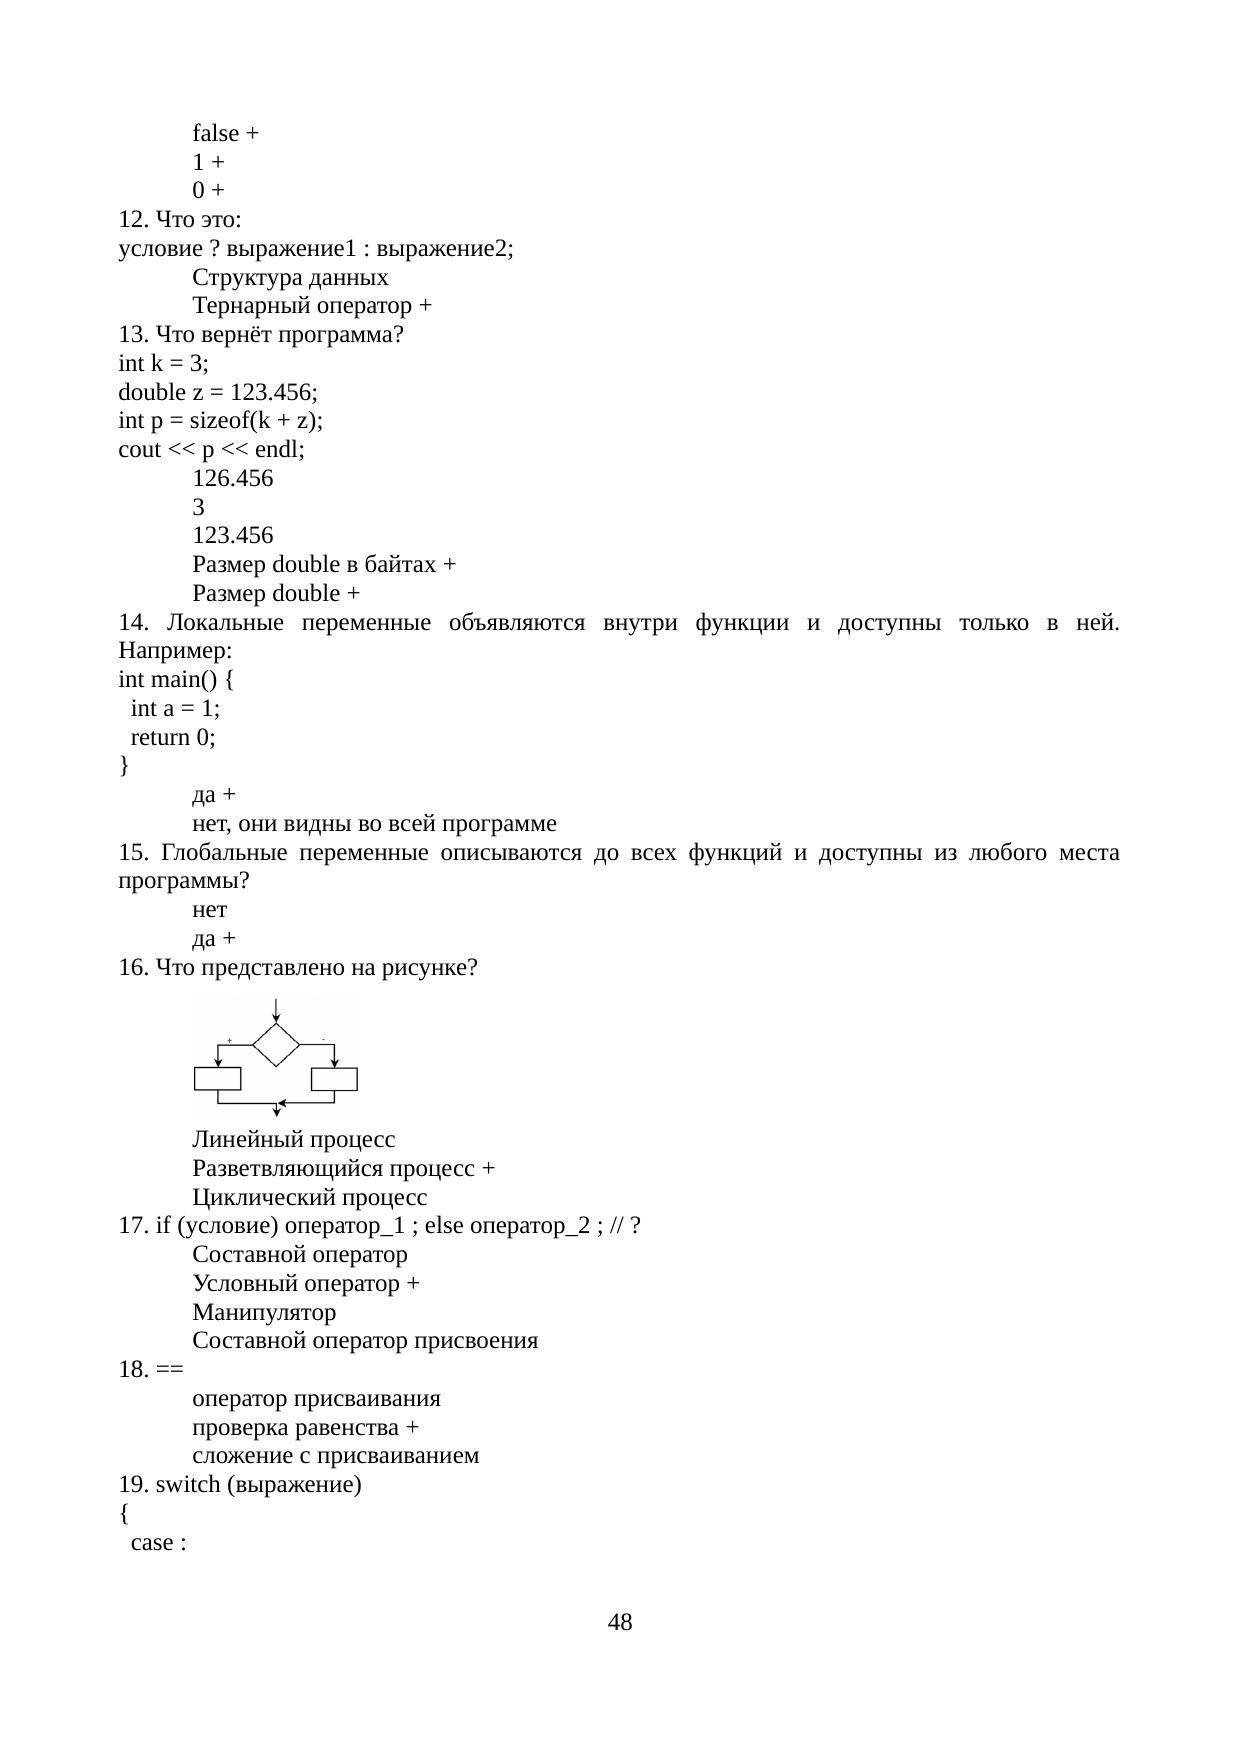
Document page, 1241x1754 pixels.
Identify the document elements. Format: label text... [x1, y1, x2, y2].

text 19. switch (выражение) [118, 1469, 1122, 1498]
text Линейный процесс [118, 1124, 1122, 1153]
text 123.456 [118, 521, 1122, 549]
text 14. Локальные переменные объявляются внутри функции и доступны только в ней. Например: [118, 607, 1122, 664]
text Составной оператор присвоения [118, 1326, 1122, 1354]
picture [192, 995, 360, 1120]
text да + [118, 779, 1122, 808]
text int main() { [118, 664, 1122, 693]
text Циклический процесс [118, 1182, 1122, 1211]
text 18. == [118, 1354, 1122, 1383]
text оператор присваивания [118, 1383, 1122, 1412]
text условие ? выражение1 : выражение2; [118, 233, 1122, 262]
text Тернарный оператор + [118, 291, 1122, 319]
text 0 + [118, 176, 1122, 204]
text Разветвляющийся процесс + [118, 1153, 1122, 1182]
text Размер double в байтах + [118, 549, 1122, 578]
text 1 + [118, 147, 1122, 176]
text 13. Что вернёт программа? [118, 319, 1122, 348]
text false + [118, 118, 1122, 147]
text int k = 3; [118, 348, 1122, 377]
text нет [118, 894, 1122, 923]
text 15. Глобальные переменные описываются до всех функций и доступны из любого места программы? [118, 837, 1122, 894]
text 17. if (условие) оператор_1 ; else оператор_2 ; // ? [118, 1211, 1122, 1239]
text int p = sizeof(k + z); [118, 406, 1122, 434]
text 16. Что представлено на рисунке? [118, 952, 1122, 981]
text return 0; [118, 722, 1122, 751]
text cout << p << endl; [118, 434, 1122, 463]
text Условный оператор + [118, 1268, 1122, 1297]
text { [118, 1498, 1122, 1527]
text Структура данных [118, 262, 1122, 291]
text Составной оператор [118, 1239, 1122, 1268]
text } [118, 751, 1122, 779]
text нет, они видны во всей программе [118, 808, 1122, 837]
text 126.456 [118, 463, 1122, 492]
text Манипулятор [118, 1297, 1122, 1326]
text сложение с присваиванием [118, 1441, 1122, 1469]
text 12. Что это: [118, 204, 1122, 233]
text int a = 1; [118, 693, 1122, 722]
text double z = 123.456; [118, 377, 1122, 406]
text case : [118, 1527, 1122, 1556]
text проверка равенства + [118, 1412, 1122, 1441]
text 3 [118, 492, 1122, 521]
text Размер double + [118, 578, 1122, 607]
text да + [118, 923, 1122, 952]
